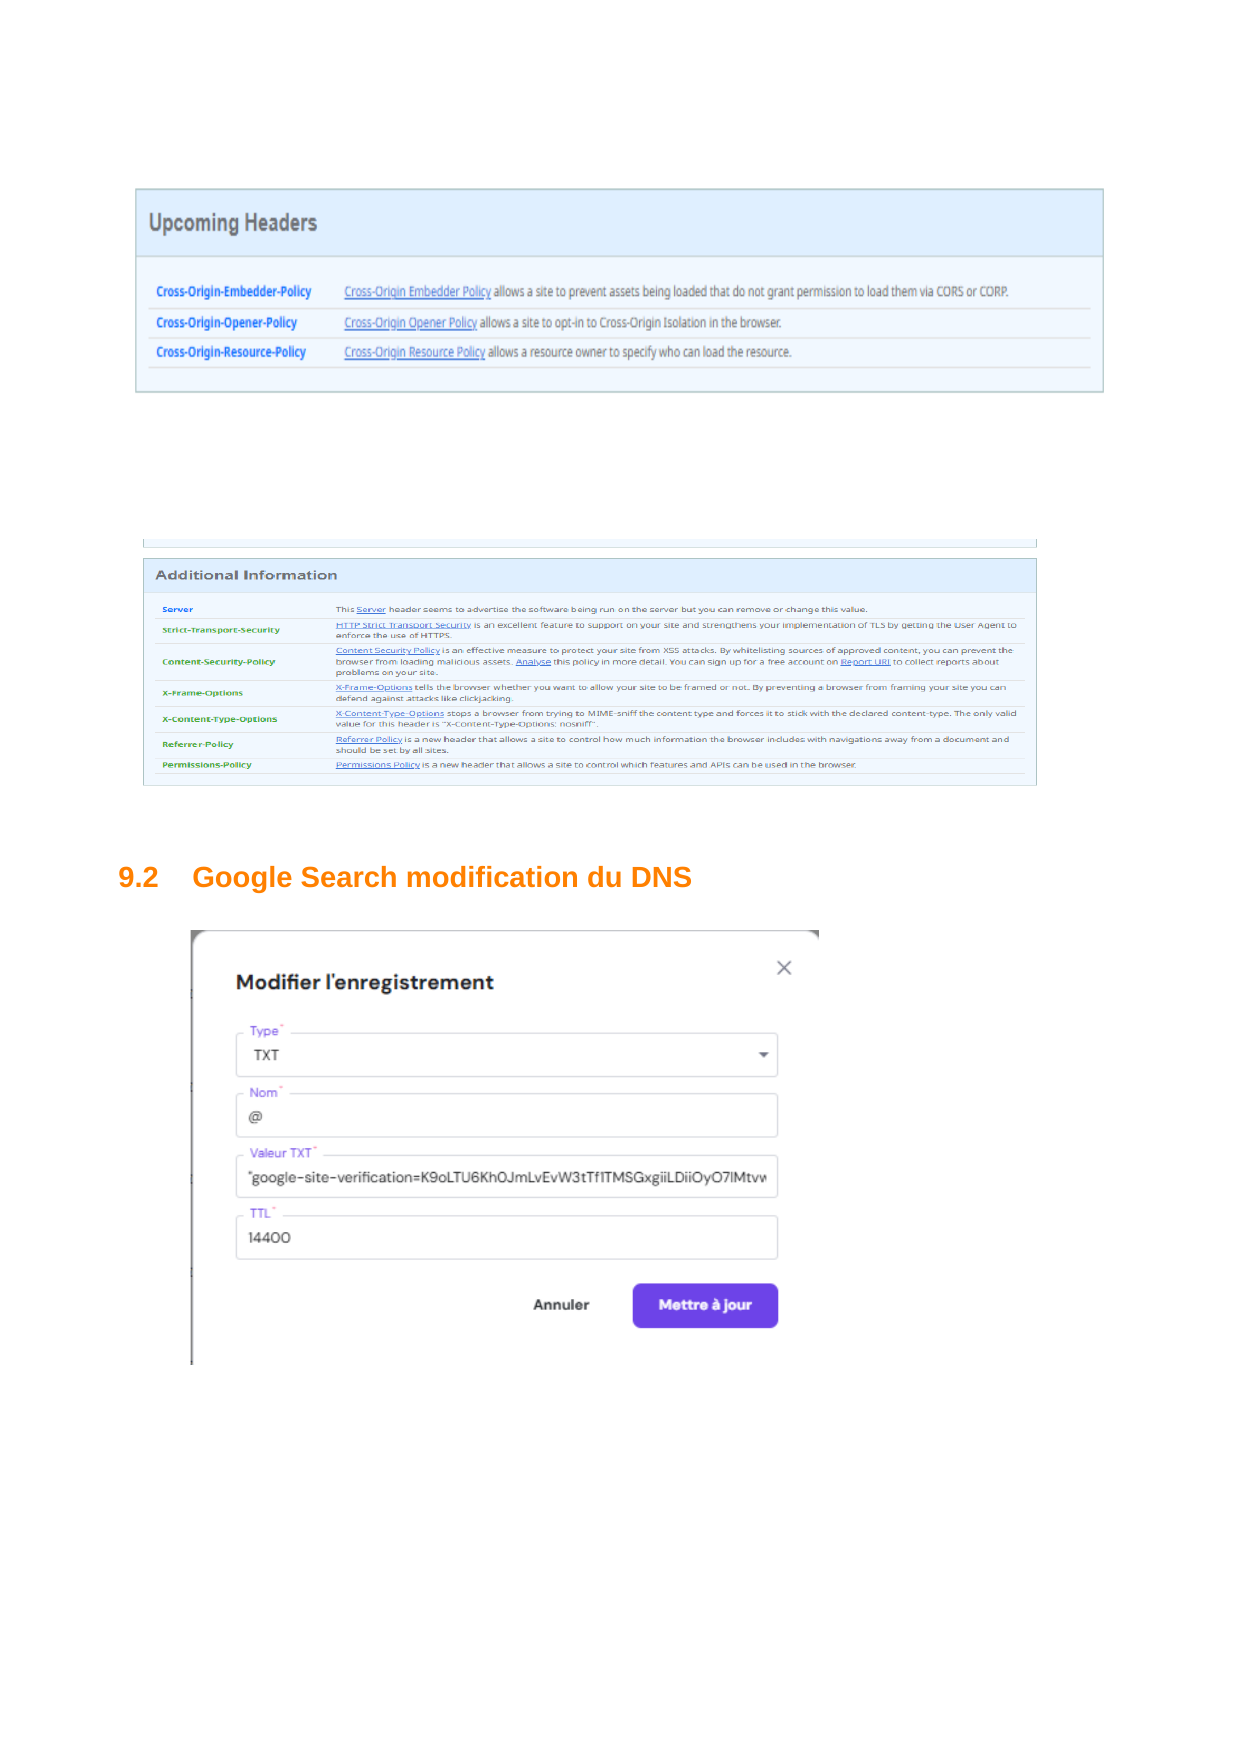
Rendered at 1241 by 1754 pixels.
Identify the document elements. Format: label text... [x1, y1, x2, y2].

subtitle Google Search modification du DNS [118, 860, 1122, 894]
picture [122, 174, 1127, 398]
picture [123, 539, 1127, 794]
picture [190, 930, 819, 1365]
